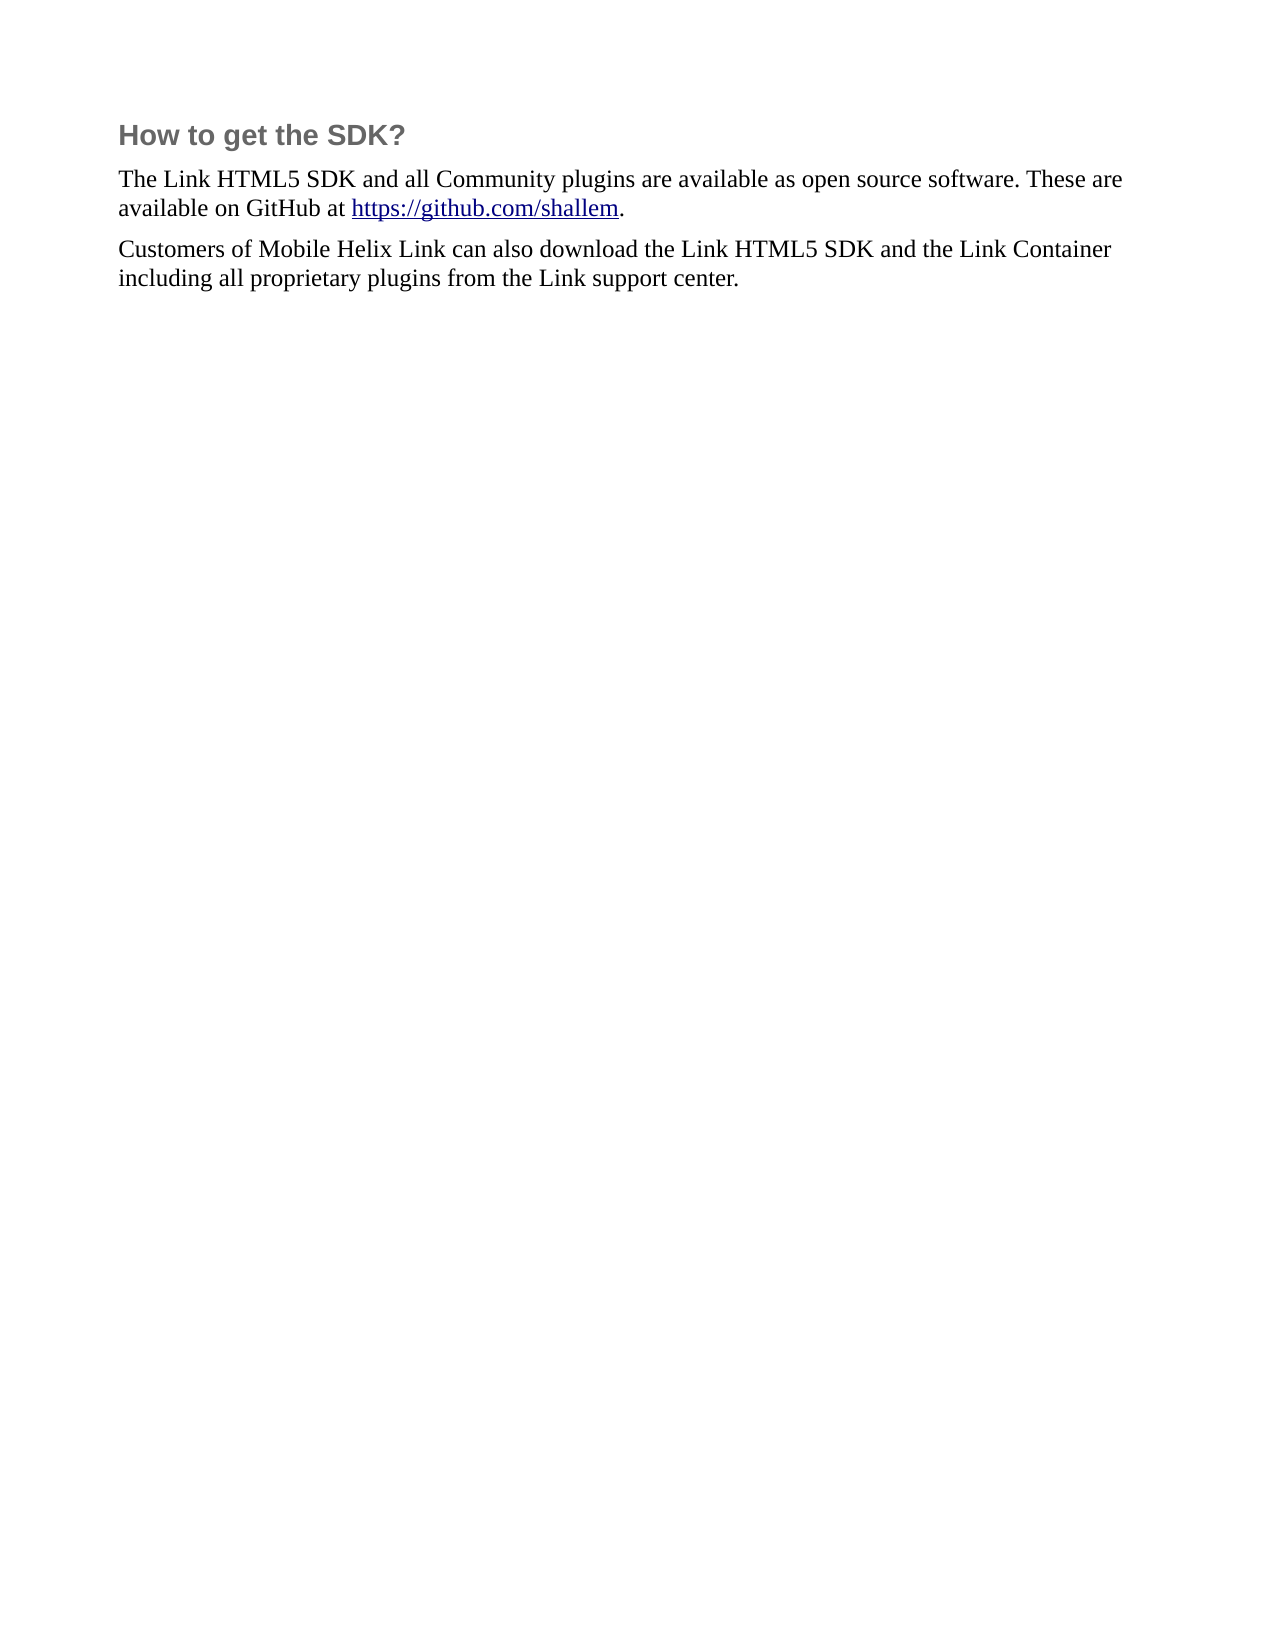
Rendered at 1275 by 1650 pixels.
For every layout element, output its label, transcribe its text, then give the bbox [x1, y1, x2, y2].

subtitle How to get the SDK? [118, 118, 1157, 152]
text The Link HTML5 SDK and all Community plugins are available as open source software. These are available on GitHub at https://github.com/shallem. [118, 164, 1157, 222]
text Customers of Mobile Helix Link can also download the Link HTML5 SDK and the Link Container including all proprietary plugins from the Link support center. [118, 234, 1157, 292]
